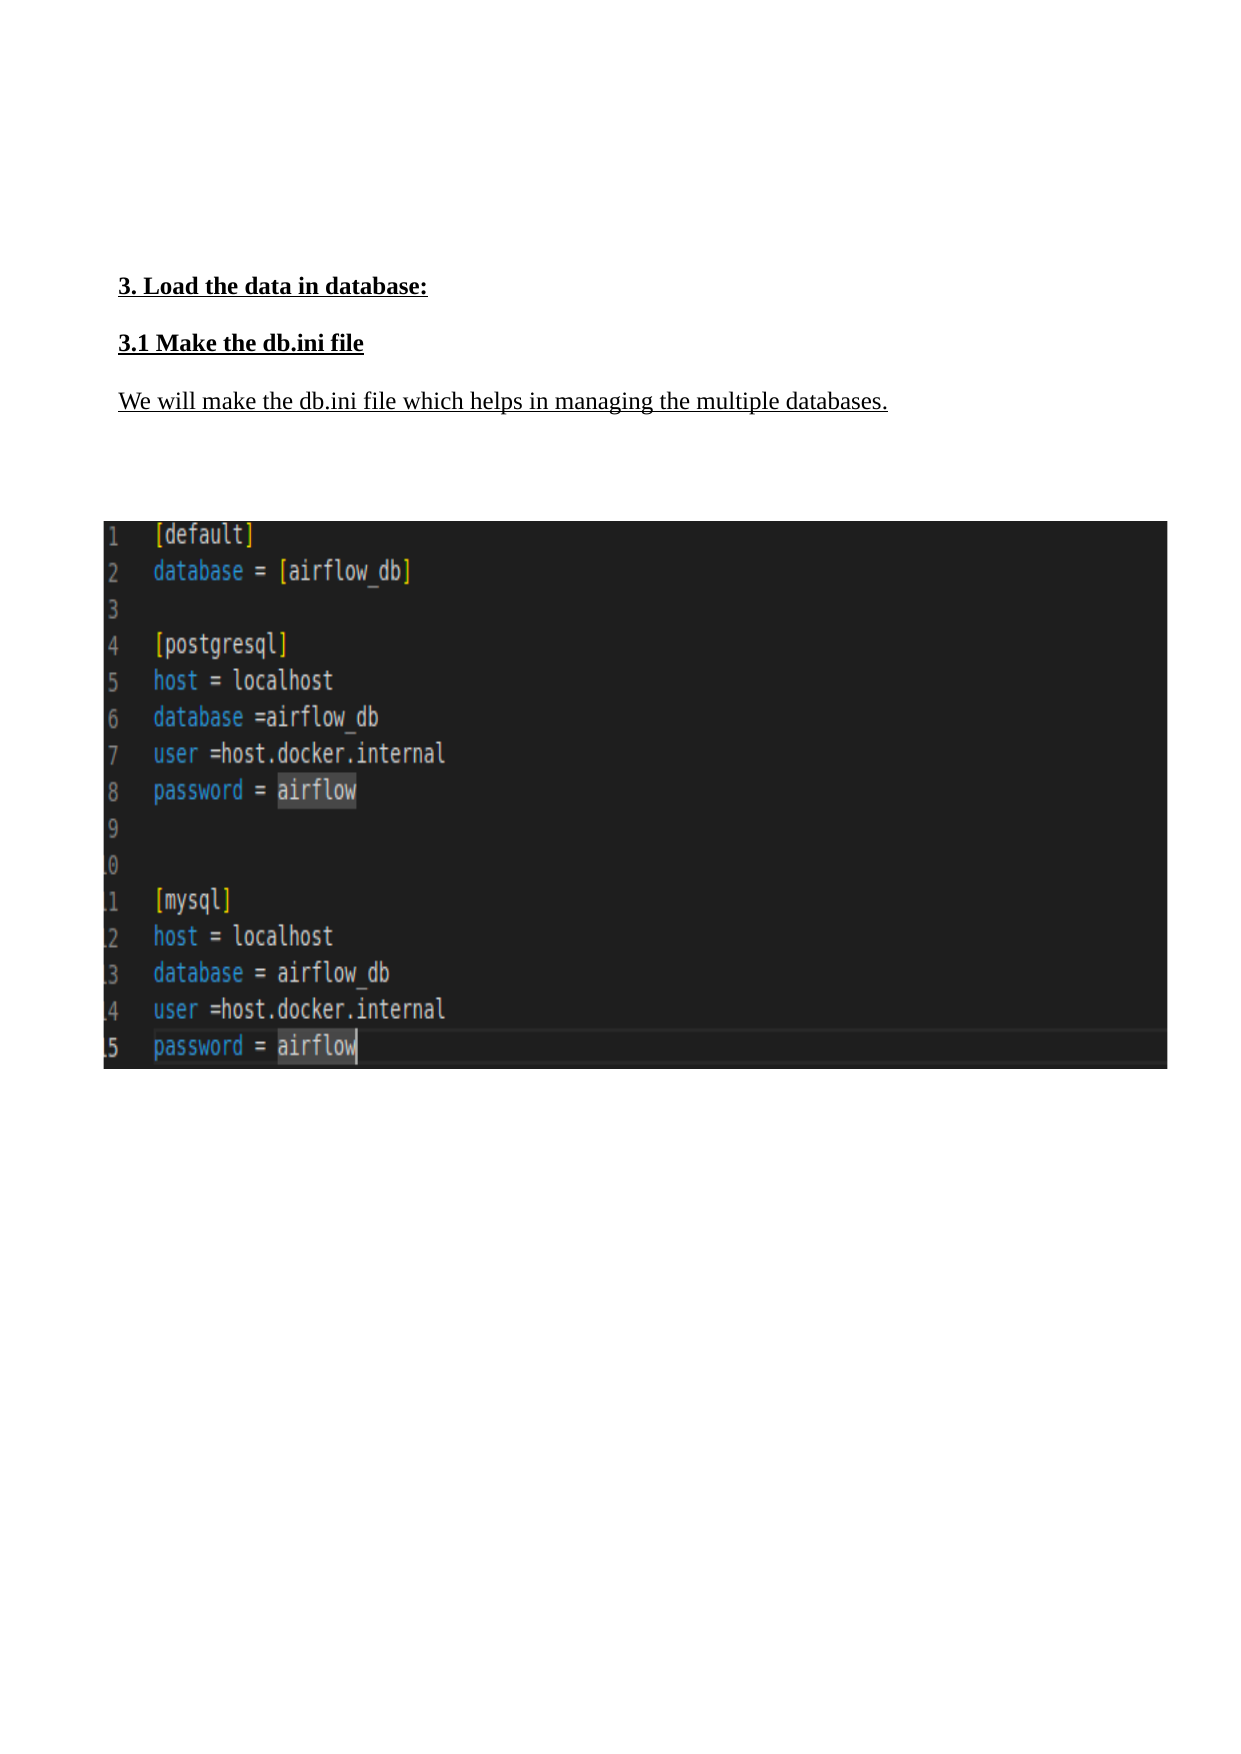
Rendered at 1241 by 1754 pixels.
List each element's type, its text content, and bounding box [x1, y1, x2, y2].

picture [103, 521, 1168, 1069]
text 3. Load the data in database: [118, 271, 1122, 299]
text 3.1 Make the db.ini file [118, 328, 1122, 357]
text We will make the db.ini file which helps in managing the multiple databases. [118, 386, 1122, 414]
